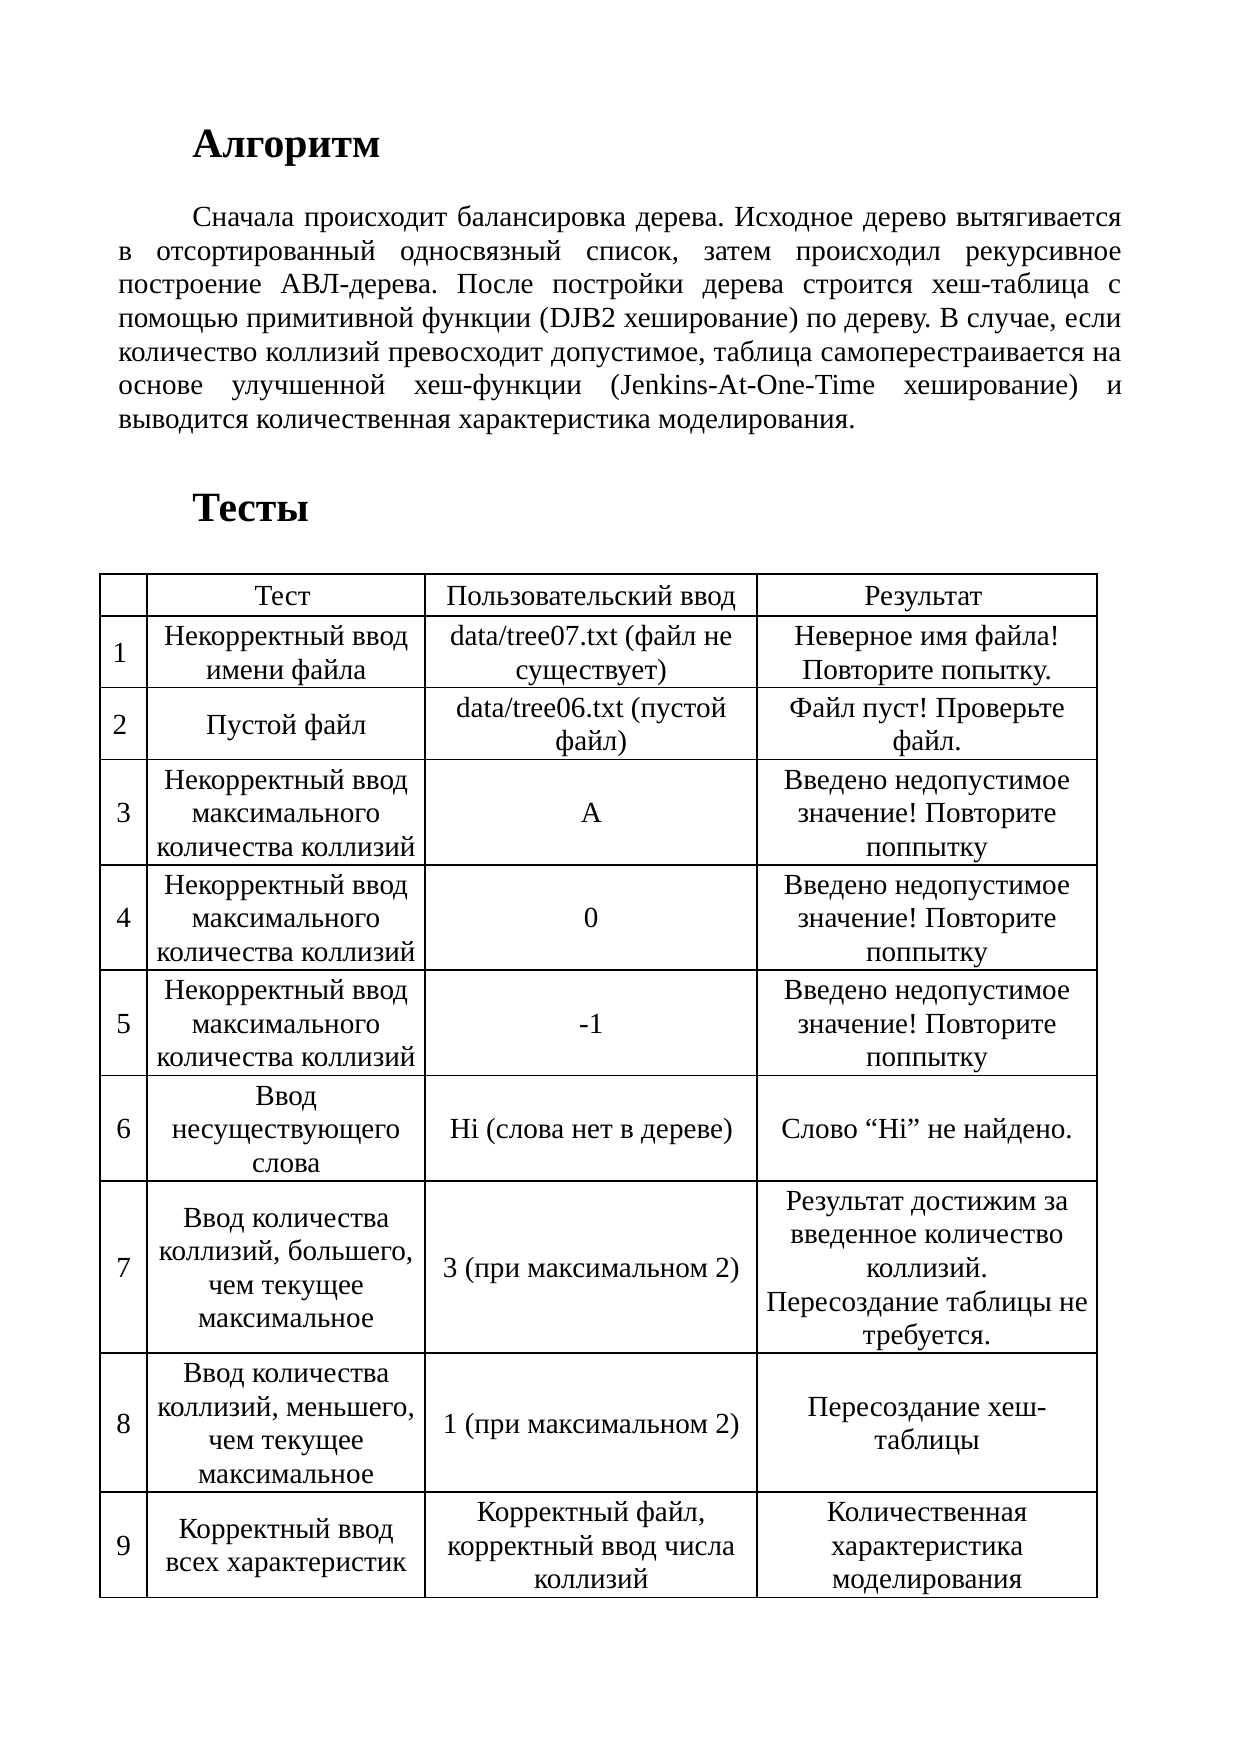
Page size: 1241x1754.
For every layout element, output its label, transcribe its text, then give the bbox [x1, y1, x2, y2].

table_cell A [426, 760, 756, 864]
table_cell 5 [101, 971, 146, 1074]
table_cell 3 (при максимальном 2) [426, 1182, 756, 1352]
table_cell 3 [101, 760, 146, 864]
table_cell 6 [101, 1076, 146, 1180]
table_cell Введено недопустимое значение! Повторите поппытку [758, 760, 1096, 864]
table_cell Слово “Hi” не найдено. [758, 1076, 1096, 1180]
text Алгоритм [118, 118, 1122, 166]
table_header Пользовательский ввод [426, 575, 756, 615]
table_cell Некорректный ввод имени файла [148, 617, 424, 687]
table_cell Некорректный ввод максимального количества коллизий [148, 971, 424, 1074]
table_cell Некорректный ввод максимального количества коллизий [148, 866, 424, 969]
table_cell -1 [426, 971, 756, 1074]
table_cell Корректный ввод всех характеристик [148, 1493, 424, 1596]
text Сначала происходит балансировка дерева. Исходное дерево вытягивается в отсортированный односвязный список, затем происходил рекурсивное построение АВЛ-дерева. После постройки дерева строится хеш-таблица с помощью примитивной функции (DJB2 хеширование) по дереву. В случае, если количество коллизий превосходит допустимое, таблица самоперестраивается на основе улучшенной хеш-функции (Jenkins-At-One-Time хеширование) и выводится количественная характеристика моделирования. [118, 199, 1122, 434]
table_cell Ввод количества коллизий, большего, чем текущее максимальное [148, 1182, 424, 1352]
table_cell Неверное имя файла! Повторите попытку. [758, 617, 1096, 687]
table_cell Введено недопустимое значение! Повторите поппытку [758, 971, 1096, 1074]
table_cell Файл пуст! Проверьте файл. [758, 688, 1096, 759]
table_cell 2 [101, 688, 146, 759]
table_cell Количественная характеристика моделирования [758, 1493, 1096, 1596]
table_cell Корректный файл, корректный ввод числа коллизий [426, 1493, 756, 1596]
table_cell data/tree07.txt (файл не существует) [426, 617, 756, 687]
table_cell Введено недопустимое значение! Повторите поппытку [758, 866, 1096, 969]
table_header Тест [148, 575, 424, 615]
table_cell Ввод несуществующего слова [148, 1076, 424, 1180]
table_cell Пересоздание хеш-таблицы [758, 1354, 1096, 1491]
table_cell Некорректный ввод максимального количества коллизий [148, 760, 424, 864]
table_cell 1 (при максимальном 2) [426, 1354, 756, 1491]
table_header Результат [758, 575, 1096, 615]
table_cell 7 [101, 1182, 146, 1352]
table_cell 9 [101, 1493, 146, 1596]
table_cell 8 [101, 1354, 146, 1491]
table_cell 0 [426, 866, 756, 969]
table_cell Пустой файл [148, 688, 424, 759]
table_cell data/tree06.txt (пустой файл) [426, 688, 756, 759]
table_cell 4 [101, 866, 146, 969]
table_cell Результат достижим за введенное количество коллизий. Пересоздание таблицы не требуется. [758, 1182, 1096, 1352]
table_cell Hi (слова нет в дереве) [426, 1076, 756, 1180]
text Тесты [118, 482, 1122, 530]
table_cell Ввод количества коллизий, меньшего, чем текущее максимальное [148, 1354, 424, 1491]
table_cell 1 [101, 617, 146, 687]
table_header [101, 575, 146, 615]
